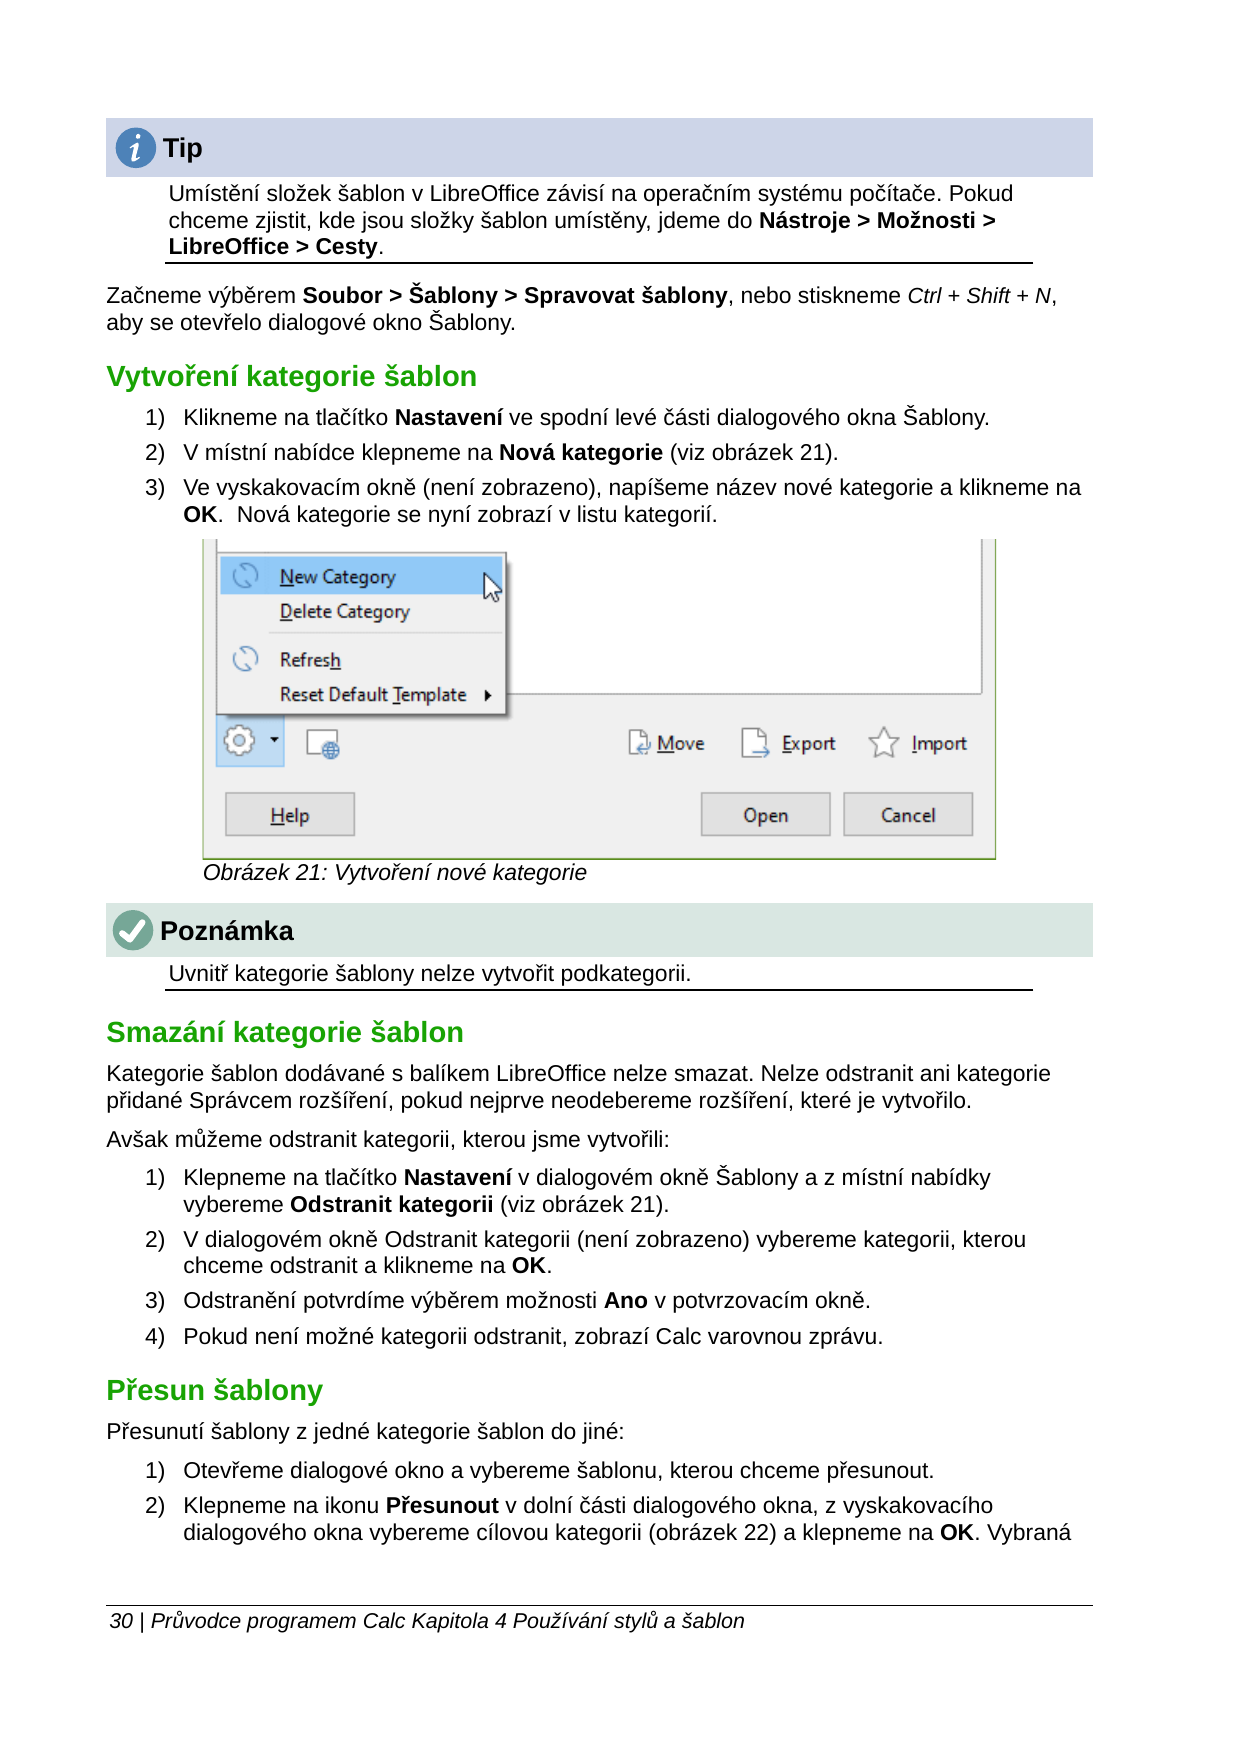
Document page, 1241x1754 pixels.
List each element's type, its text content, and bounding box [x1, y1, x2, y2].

list Odstranění potvrdíme výběrem možnosti Ano v potvrzovacím okně. [165, 1287, 1093, 1314]
list Klepneme na tlačítko Nastavení v dialogovém okně Šablony a z místní nabídky vybereme Odstranit kategorii (viz obrázek 21). [165, 1164, 1093, 1217]
text Obrázek 21: Vytvoření nové kategorie [203, 860, 996, 886]
subtitle Poznámka [106, 903, 1093, 957]
picture [202, 539, 997, 860]
subtitle Smazání kategorie šablon [106, 1015, 1093, 1048]
list Klepneme na ikonu Přesunout v dolní části dialogového okna, z vyskakovacího dialogového okna vybereme cílovou kategorii (obrázek 22) a klepneme na OK. Vybraná [165, 1492, 1093, 1545]
list Pokud není možné kategorii odstranit, zobrazí Calc varovnou zprávu. [165, 1323, 1093, 1349]
list Ve vyskakovacím okně (není zobrazeno), napíšeme název nové kategorie a klikneme na OK. Nová kategorie se nyní zobrazí v listu kategorií. [165, 474, 1093, 527]
subtitle Přesun šablony [106, 1373, 1093, 1406]
list V místní nabídce klepneme na Nová kategorie (viz obrázek 21). [165, 439, 1093, 466]
list Klikneme na tlačítko Nastavení ve spodní levé části dialogového okna Šablony. [165, 404, 1093, 430]
text Uvnitř kategorie šablony nelze vytvořit podkategorii. [165, 957, 1033, 989]
subtitle Vytvoření kategorie šablon [106, 359, 1093, 392]
text Začneme výběrem Soubor > Šablony > Spravovat šablony, nebo stiskneme Ctrl + Shift + N, aby se otevřelo dialogové okno Šablony. [106, 282, 1093, 335]
text Umístění složek šablon v LibreOffice závisí na operačním systému počítače. Pokud chceme zjistit, kde jsou složky šablon umístěny, jdeme do Nástroje > Možnosti > LibreOffice > Cesty. [165, 177, 1033, 262]
list Přesunutí šablony z jedné kategorie šablon do jiné: [106, 1418, 1093, 1444]
list V dialogovém okně Odstranit kategorii (není zobrazeno) vybereme kategorii, kterou chceme odstranit a klikneme na OK. [165, 1226, 1093, 1279]
list Otevřeme dialogové okno a vybereme šablonu, kterou chceme přesunout. [165, 1457, 1093, 1483]
subtitle Tip [106, 118, 1093, 177]
text Kategorie šablon dodávané s balíkem LibreOffice nelze smazat. Nelze odstranit ani kategorie přidané Správcem rozšíření, pokud nejprve neodebereme rozšíření, které je vytvořilo. [106, 1060, 1093, 1113]
text Avšak můžeme odstranit kategorii, kterou jsme vytvořili: [106, 1126, 1093, 1152]
